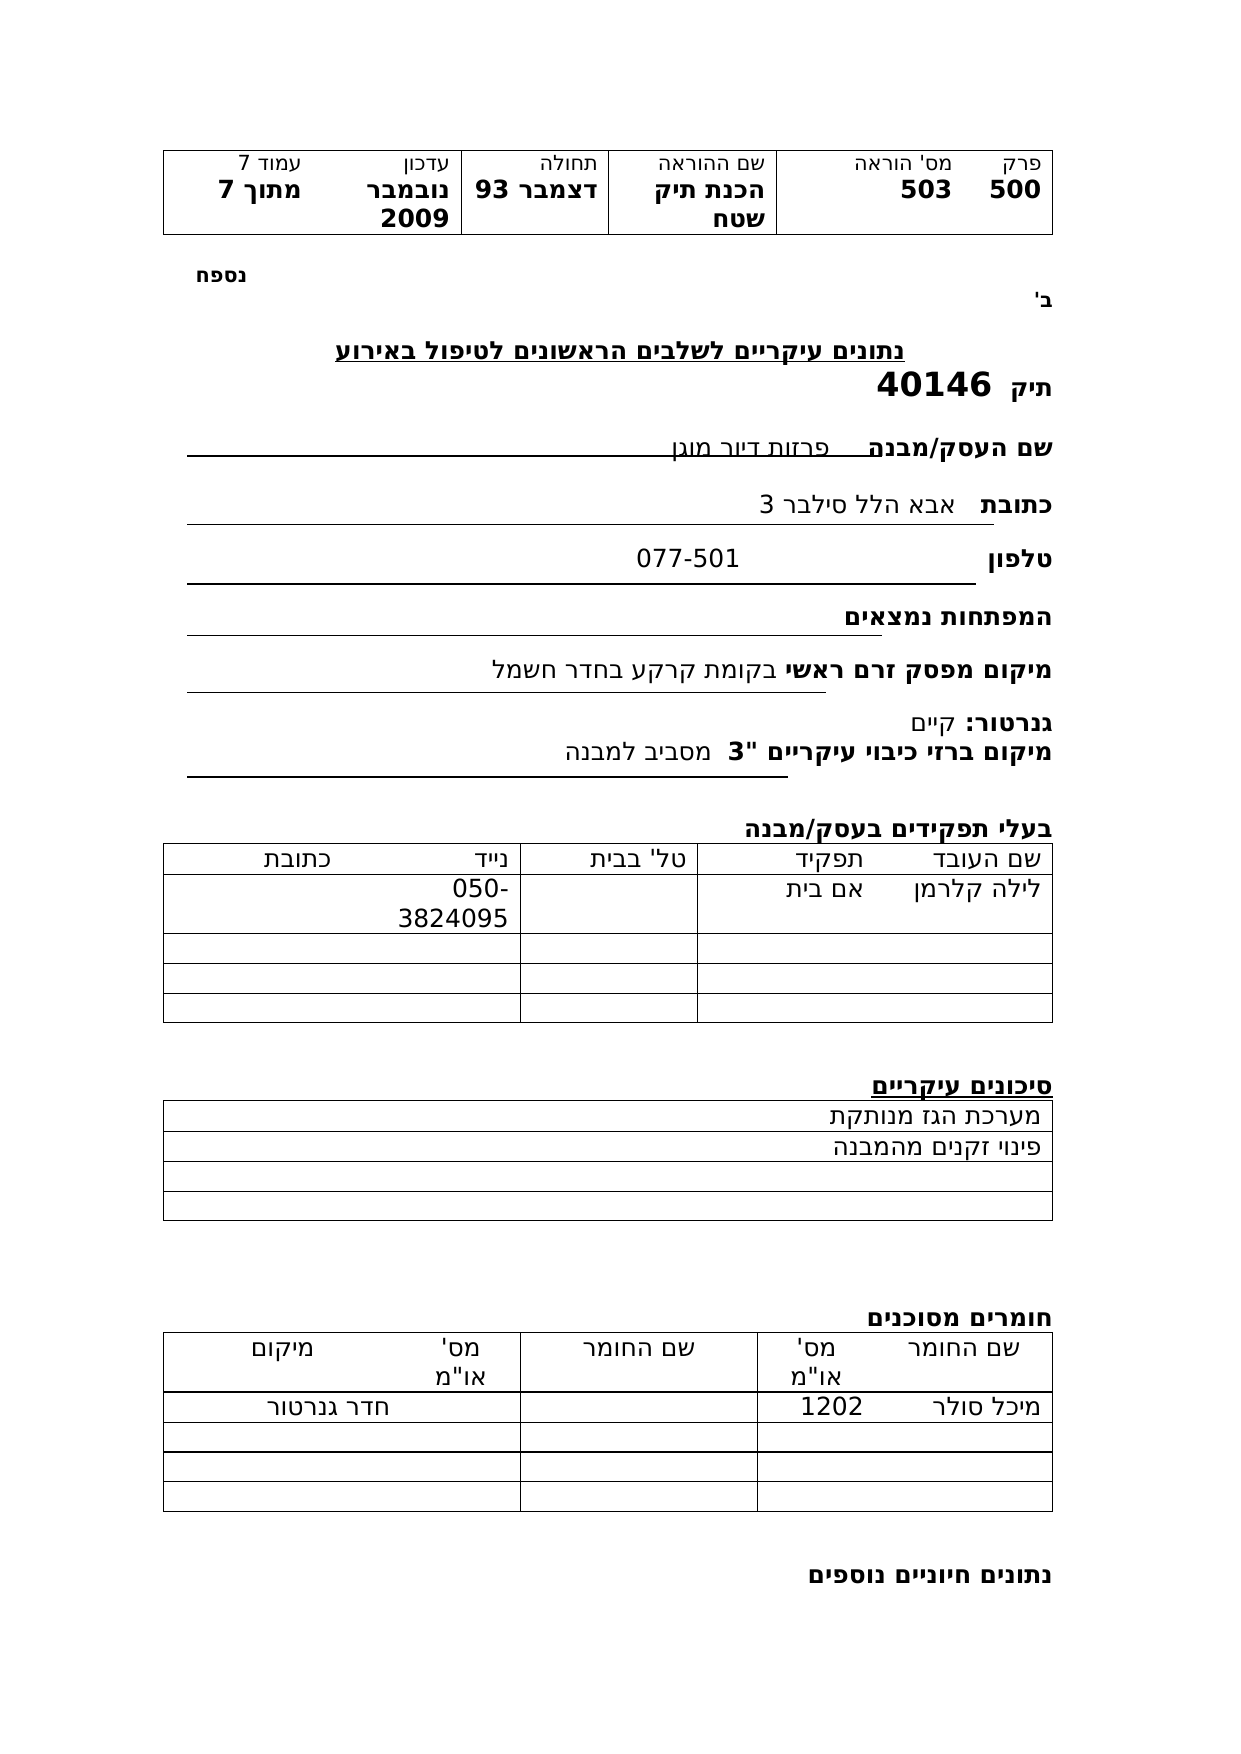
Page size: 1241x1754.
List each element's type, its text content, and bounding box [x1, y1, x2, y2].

table_cell [401, 1423, 520, 1451]
table_cell [698, 994, 875, 1022]
table_header תחולה דצמבר 93 [462, 151, 608, 234]
table_cell [164, 1423, 401, 1451]
table_header מיקום [164, 1333, 401, 1391]
text מיקום ברזי כיבוי עיקריים "3 מסביב למבנה [187, 737, 1053, 766]
text סיכונים עיקריים [187, 1071, 1053, 1100]
text טלפון 077-501 [187, 544, 1053, 573]
table_cell אם בית [698, 875, 875, 933]
table_header שם העובד [875, 844, 1052, 873]
table_cell פינוי זקנים מהמבנה [164, 1132, 1052, 1161]
text שם העסק/מבנה פרזות דיור מוגן [187, 433, 1053, 462]
table_header טל' בבית [521, 844, 697, 873]
table_cell [521, 964, 697, 992]
table_header תפקיד [698, 844, 875, 873]
table_cell [343, 934, 520, 963]
table_header עמוד 7 מתוך 7 [164, 151, 313, 234]
table_cell לילה קלרמן [875, 875, 1052, 933]
text נספח ב' [187, 263, 1053, 312]
table_cell [875, 1453, 1052, 1481]
table_cell [401, 1482, 520, 1511]
table_cell [164, 1453, 401, 1481]
table_header עדכון נובמבר 2009 [313, 151, 461, 234]
text גנרטור: קיים [187, 708, 1053, 737]
text כתובת אבא הלל סילבר 3 [187, 491, 1053, 520]
table_cell [164, 994, 343, 1022]
text נתונים עיקריים לשלבים הראשונים לטיפול באירוע [187, 336, 1053, 365]
table_cell [758, 1453, 875, 1481]
text בעלי תפקידים בעסק/מבנה [187, 814, 1053, 843]
table_cell 1202 [758, 1393, 875, 1422]
table_cell [164, 875, 343, 933]
table_cell [164, 934, 343, 963]
table_cell [758, 1423, 875, 1451]
table_cell [875, 934, 1052, 963]
table_cell [401, 1393, 520, 1422]
table_header מס' או"מ [758, 1333, 875, 1391]
table_cell [164, 1482, 401, 1511]
table_header מערכת הגז מנותקת [164, 1101, 1052, 1131]
table_cell [698, 964, 875, 992]
table_cell [164, 964, 343, 992]
text מיקום מפסק זרם ראשי בקומת קרקע בחדר חשמל [187, 655, 1053, 684]
table_cell [521, 1453, 757, 1481]
table_cell [875, 964, 1052, 992]
table_cell [521, 1393, 757, 1422]
table_header נייד [343, 844, 520, 873]
table_cell [875, 1423, 1052, 1451]
table_cell [343, 994, 520, 1022]
table_cell [164, 1192, 1052, 1220]
table_cell חדר גנרטור [164, 1393, 401, 1422]
text המפתחות נמצאים [187, 602, 1053, 631]
table_cell [875, 994, 1052, 1022]
text חומרים מסוכנים [187, 1303, 1053, 1332]
text נתונים חיוניים נוספים [187, 1560, 1053, 1589]
table_header כתובת [164, 844, 343, 873]
table_cell [698, 934, 875, 963]
table_header פרק 500 [964, 151, 1052, 234]
table_cell [521, 1423, 757, 1451]
table_header מס' או"מ [401, 1333, 520, 1391]
table_cell [343, 964, 520, 992]
table_cell [521, 875, 697, 933]
table_cell [875, 1482, 1052, 1511]
text תיק 40146 [187, 365, 1053, 404]
table_header שם החומר [875, 1333, 1052, 1391]
table_cell מיכל סולר [875, 1393, 1052, 1422]
table_cell [758, 1482, 875, 1511]
table_header שם החומר [521, 1333, 757, 1391]
table_cell [401, 1453, 520, 1481]
table_header שם ההוראה הכנת תיק שטח [609, 151, 776, 234]
table_cell 050-3824095 [343, 875, 520, 933]
table_header מס' הוראה 503 [777, 151, 964, 234]
table_cell [164, 1162, 1052, 1191]
table_cell [521, 994, 697, 1022]
table_cell [521, 934, 697, 963]
table_cell [521, 1482, 757, 1511]
